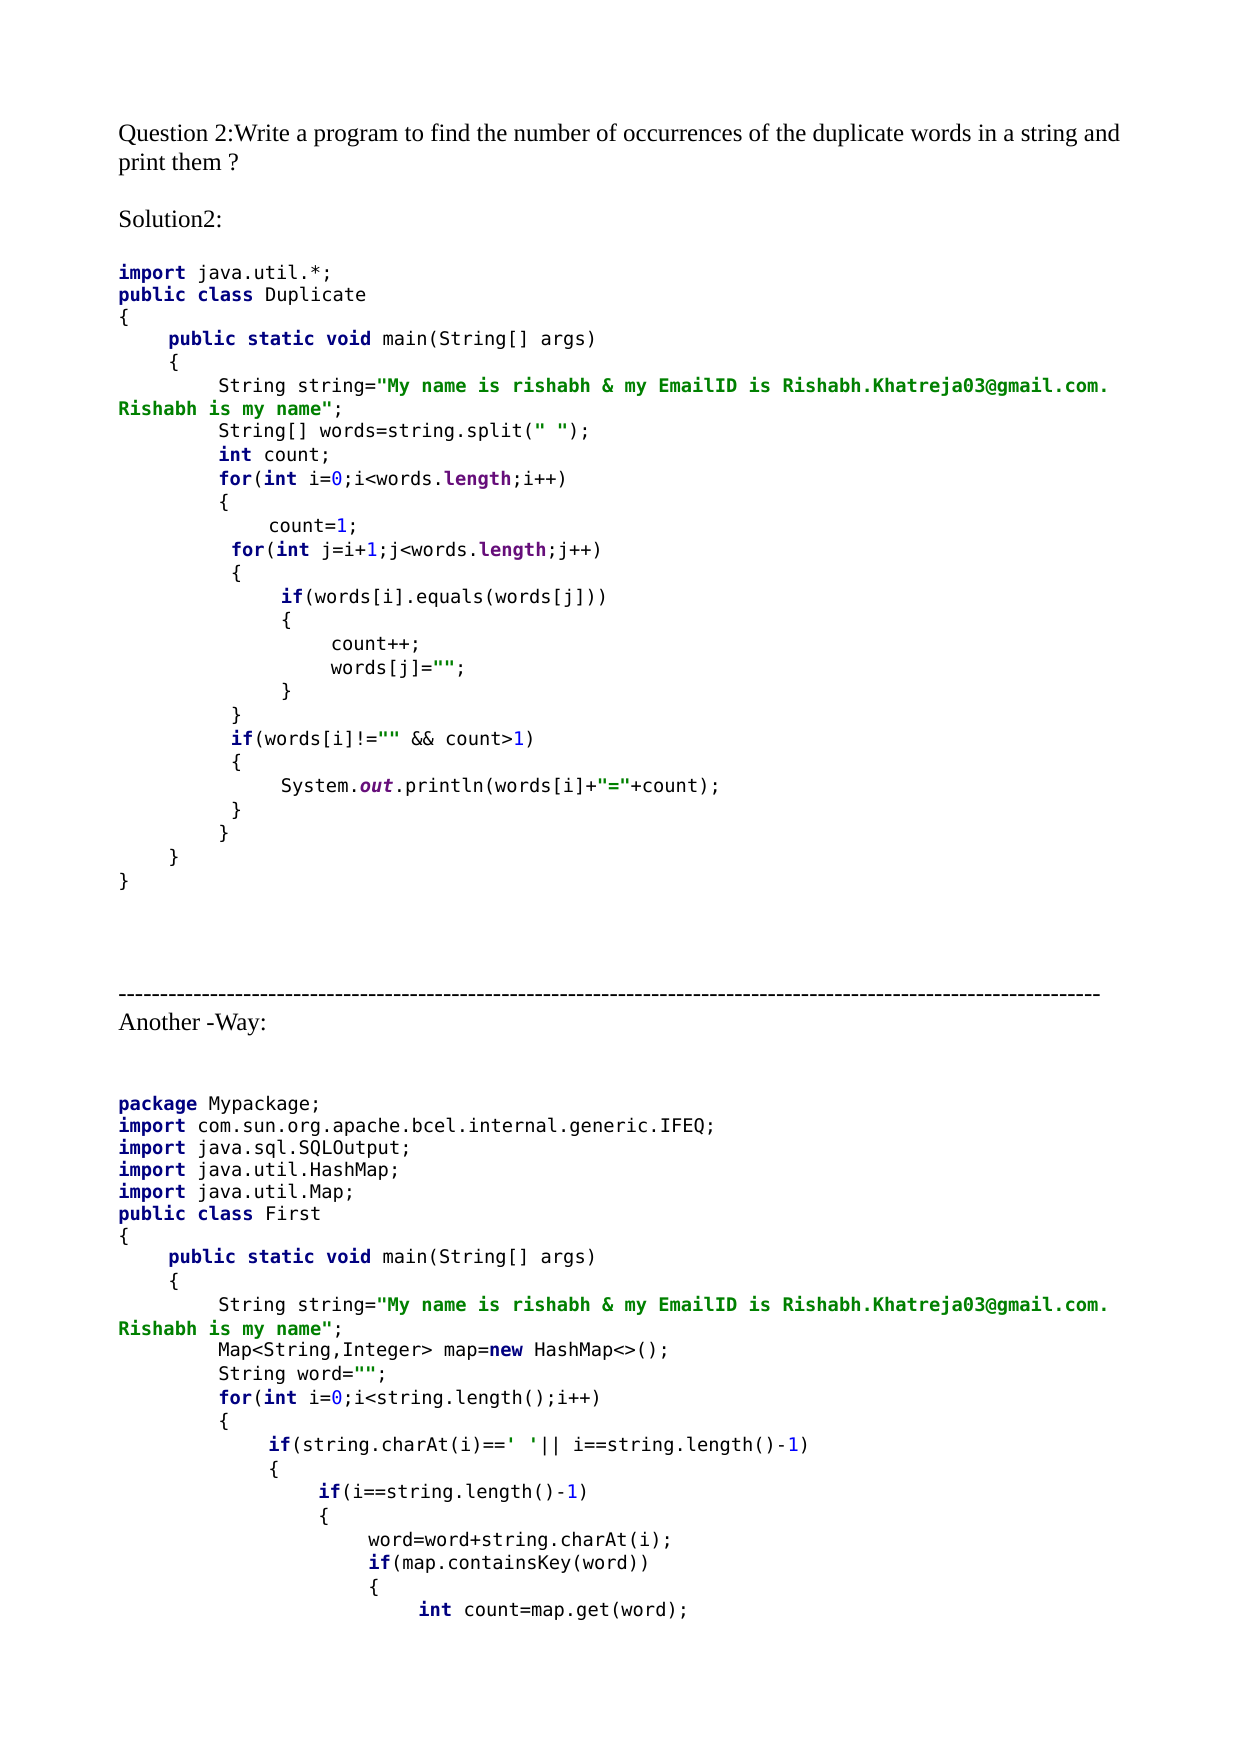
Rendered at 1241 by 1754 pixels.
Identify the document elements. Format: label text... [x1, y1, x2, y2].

text { [118, 1410, 1122, 1434]
text import java.util.HashMap; [118, 1159, 1122, 1181]
text { [118, 1505, 1122, 1528]
text import com.sun.org.apache.bcel.internal.generic.IFEQ; [118, 1115, 1122, 1137]
text package Mypackage; [118, 1093, 1122, 1115]
text count=1; [118, 515, 1122, 538]
text { [118, 1458, 1122, 1481]
text int count; [118, 444, 1122, 468]
text if(words[i]!="" && count>1) [118, 728, 1122, 751]
text for(int j=i+1;j<words.length;j++) [118, 538, 1122, 562]
text public class First [118, 1203, 1122, 1225]
text import java.util.*; [118, 262, 1122, 284]
text int count=map.get(word); [118, 1599, 1122, 1623]
text if(i==string.length()-1) [118, 1481, 1122, 1505]
text word=word+string.charAt(i); [118, 1528, 1122, 1552]
text String word=""; [118, 1363, 1122, 1387]
text if(map.containsKey(word)) [118, 1552, 1122, 1576]
text } [118, 846, 1122, 869]
text { [118, 351, 1122, 375]
text } [118, 799, 1122, 822]
text { [118, 1270, 1122, 1294]
text count++; [118, 633, 1122, 657]
text import java.sql.SQLOutput; [118, 1137, 1122, 1159]
text String string="My name is rishabh & my EmailID is Rishabh.Khatreja03@gmail.com. Rishabh is my name"; [118, 1294, 1122, 1339]
text for(int i=0;i<string.length();i++) [118, 1387, 1122, 1410]
text System.out.println(words[i]+"="+count); [118, 775, 1122, 799]
text { [118, 306, 1122, 327]
text Another -Way: [118, 1007, 1122, 1036]
text public class Duplicate [118, 284, 1122, 306]
text { [118, 1576, 1122, 1599]
text public static void main(String[] args) [118, 1247, 1122, 1270]
text { [118, 609, 1122, 633]
text words[j]=""; [118, 657, 1122, 680]
text if(string.charAt(i)==' '|| i==string.length()-1) [118, 1434, 1122, 1458]
text { [118, 562, 1122, 586]
text String string="My name is rishabh & my EmailID is Rishabh.Khatreja03@gmail.com. Rishabh is my name"; [118, 375, 1122, 420]
text Question 2:Write a program to find the number of occurrences of the duplicate words in a string and print them ? [118, 118, 1122, 176]
text } [118, 822, 1122, 846]
text ---------------------------------------------------------------------------------------------------------------------- [118, 978, 1122, 1007]
text { [118, 491, 1122, 515]
text { [118, 1225, 1122, 1247]
text for(int i=0;i<words.length;i++) [118, 468, 1122, 491]
text public static void main(String[] args) [118, 327, 1122, 351]
text } [118, 869, 1122, 891]
text Solution2: [118, 204, 1122, 233]
text Map<String,Integer> map=new HashMap<>(); [118, 1339, 1122, 1363]
text if(words[i].equals(words[j])) [118, 586, 1122, 609]
text import java.util.Map; [118, 1181, 1122, 1203]
text String[] words=string.split(" "); [118, 420, 1122, 444]
text } [118, 704, 1122, 728]
text { [118, 751, 1122, 775]
text } [118, 680, 1122, 704]
